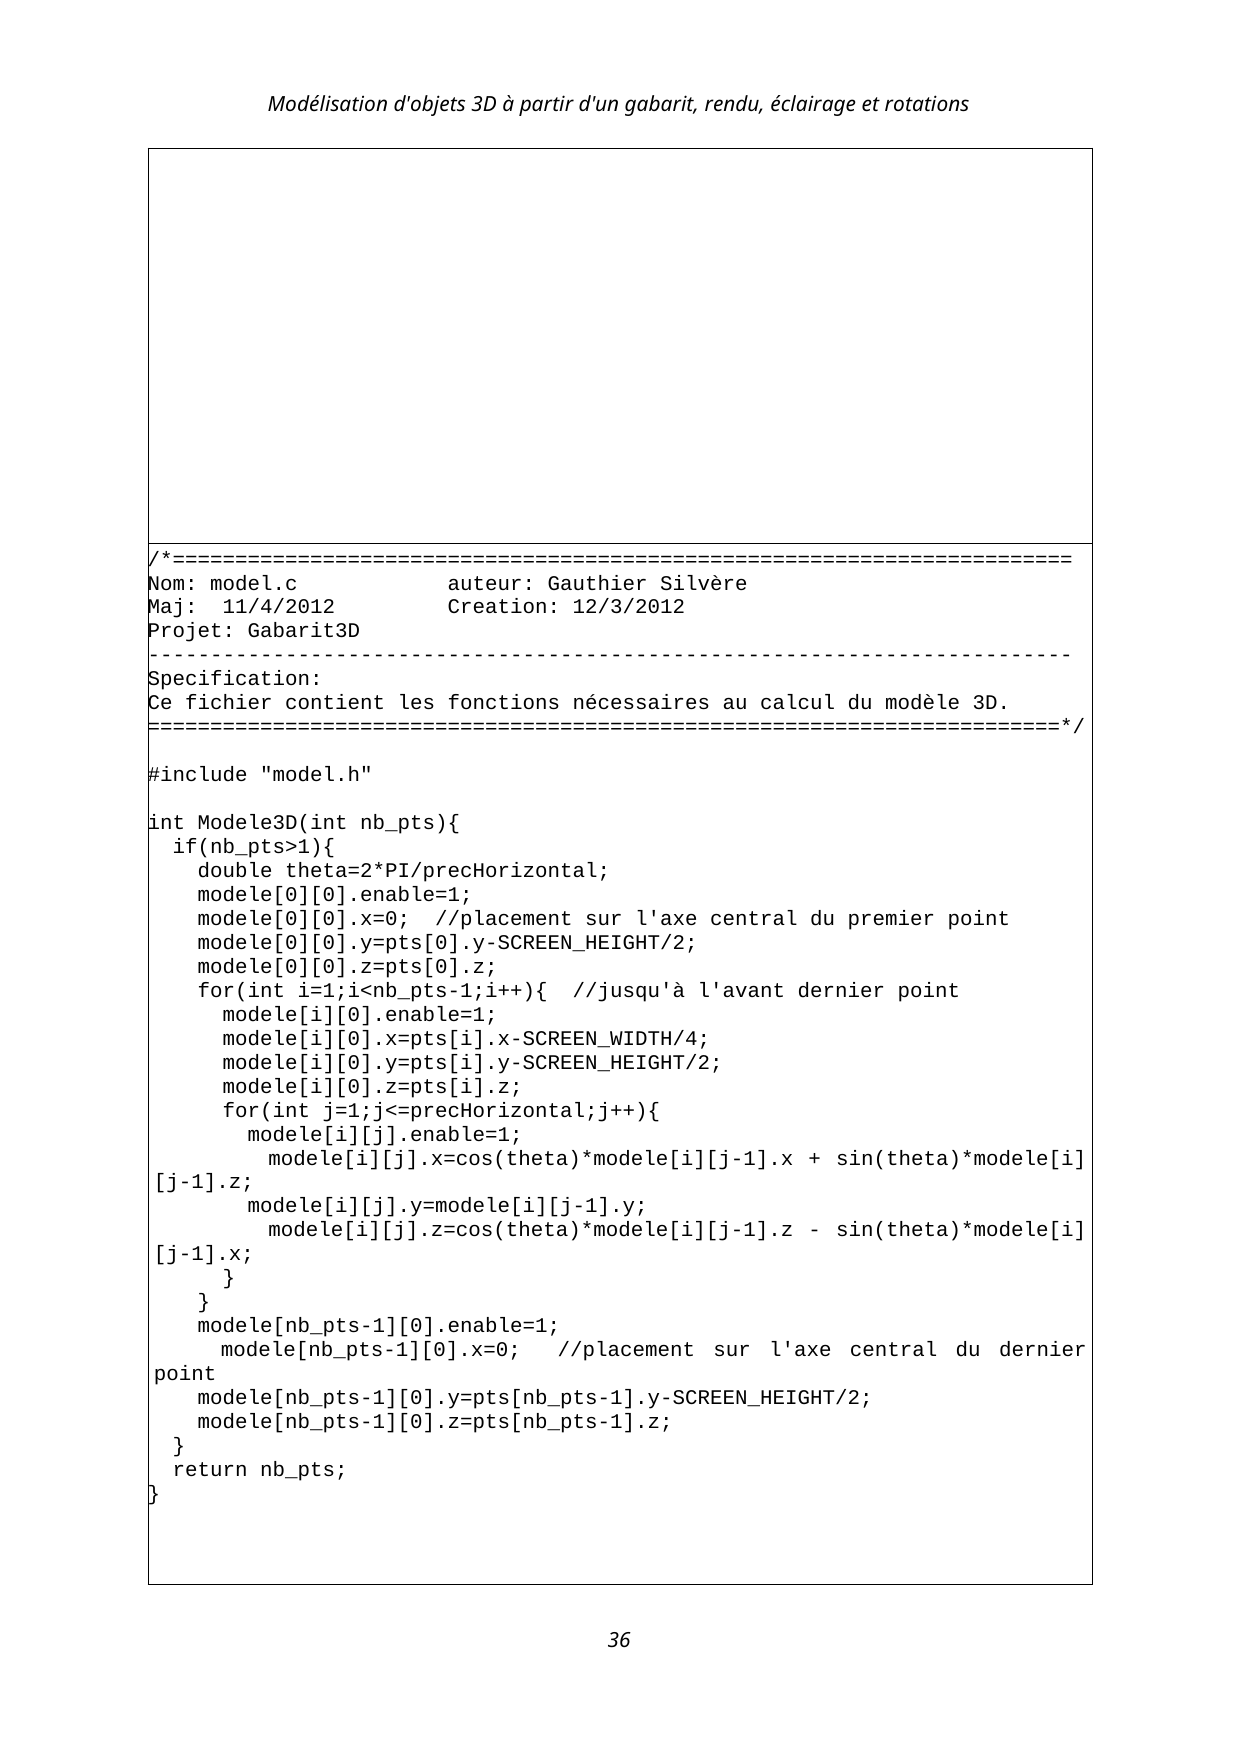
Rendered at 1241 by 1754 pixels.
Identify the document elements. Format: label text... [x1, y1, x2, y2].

table_cell [149, 149, 1092, 543]
table_cell /*======================================================================== Nom: model.c auteur: Gauthier Silvère Maj: 11/4/2012 Creation: 12/3/2012 Projet: Gabarit3D -------------------------------------------------------------------------- Specification: Ce fichier contient les fonctions nécessaires au calcul du modèle 3D. =========================================================================*/ #include "model.h" int Modele3D(int nb_pts){ if(nb_pts>1){ double theta=2*PI/precHorizontal; modele[0][0].enable=1; modele[0][0].x=0; //placement sur l'axe central du premier point modele[0][0].y=pts[0].y-SCREEN_HEIGHT/2; modele[0][0].z=pts[0].z; for(int i=1;i<nb_pts-1;i++){ //jusqu'à l'avant dernier point modele[i][0].enable=1; modele[i][0].x=pts[i].x-SCREEN_WIDTH/4; modele[i][0].y=pts[i].y-SCREEN_HEIGHT/2; modele[i][0].z=pts[i].z; for(int j=1;j<=precHorizontal;j++){ modele[i][j].enable=1; modele[i][j].x=cos(theta)*modele[i][j-1].x + sin(theta)*modele[i][j-1].z; modele[i][j].y=modele[i][j-1].y; modele[i][j].z=cos(theta)*modele[i][j-1].z - sin(theta)*modele[i][j-1].x; } } modele[nb_pts-1][0].enable=1; modele[nb_pts-1][0].x=0; //placement sur l'axe central du dernier point modele[nb_pts-1][0].y=pts[nb_pts-1].y-SCREEN_HEIGHT/2; modele[nb_pts-1][0].z=pts[nb_pts-1].z; } return nb_pts; } [149, 544, 1092, 1584]
